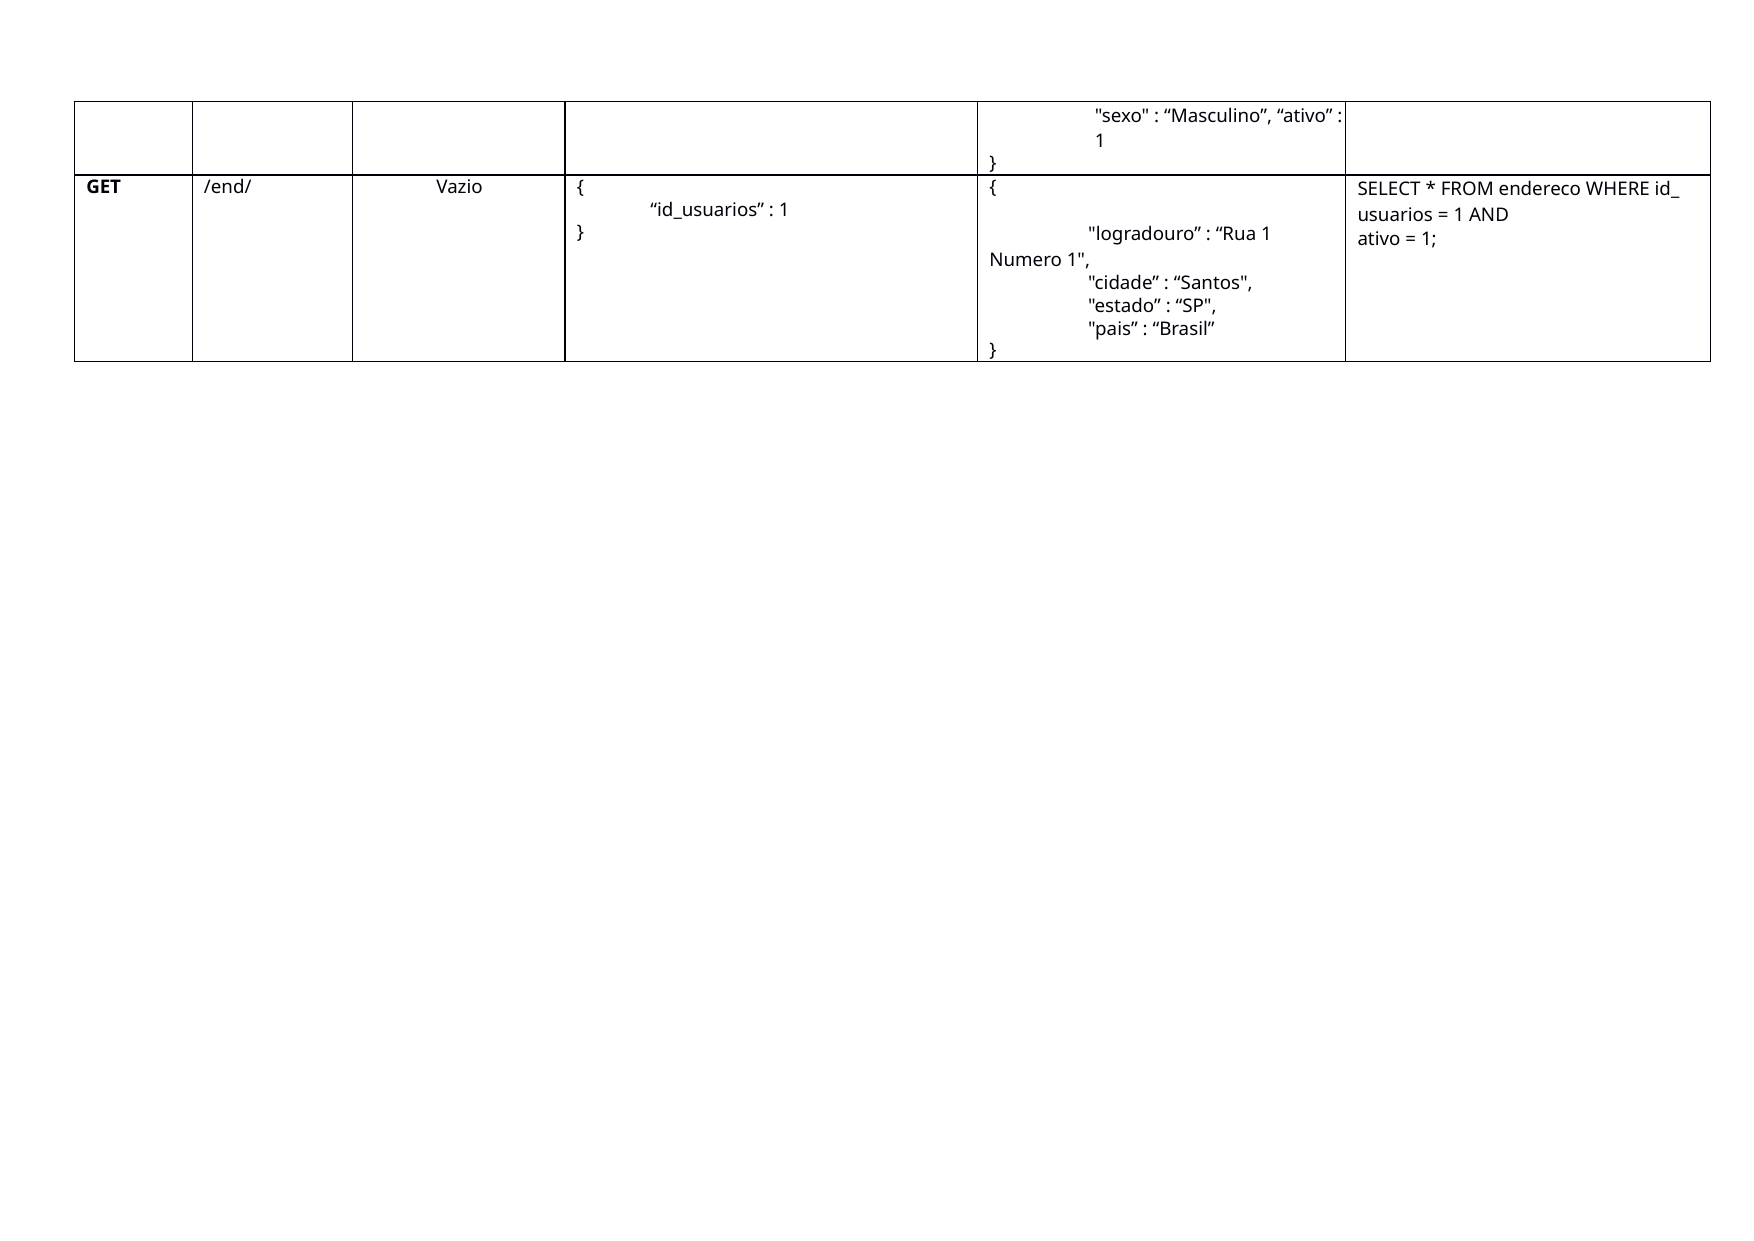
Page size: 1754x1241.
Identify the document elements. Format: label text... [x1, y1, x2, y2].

table_header [75, 102, 192, 174]
table_cell { "logradouro” : “Rua 1 Numero 1", "cidade” : “Santos", "estado” : “SP", "pais” : “Brasil” } [978, 176, 1345, 361]
table_header [566, 102, 977, 174]
table_cell GET [75, 176, 192, 361]
table_cell { “id_usuarios” : 1 } [566, 176, 977, 361]
table_cell Vazio [353, 176, 564, 361]
table_cell /end/ [193, 176, 352, 361]
table_cell SELECT * FROM endereco WHERE id_ usuarios = 1 AND ativo = 1; [1346, 176, 1710, 361]
table_header [353, 102, 564, 174]
table_header [1346, 102, 1710, 174]
table_header [193, 102, 352, 174]
table_header "sexo" : “Masculino”, “ativo” : 1 } [978, 102, 1345, 174]
